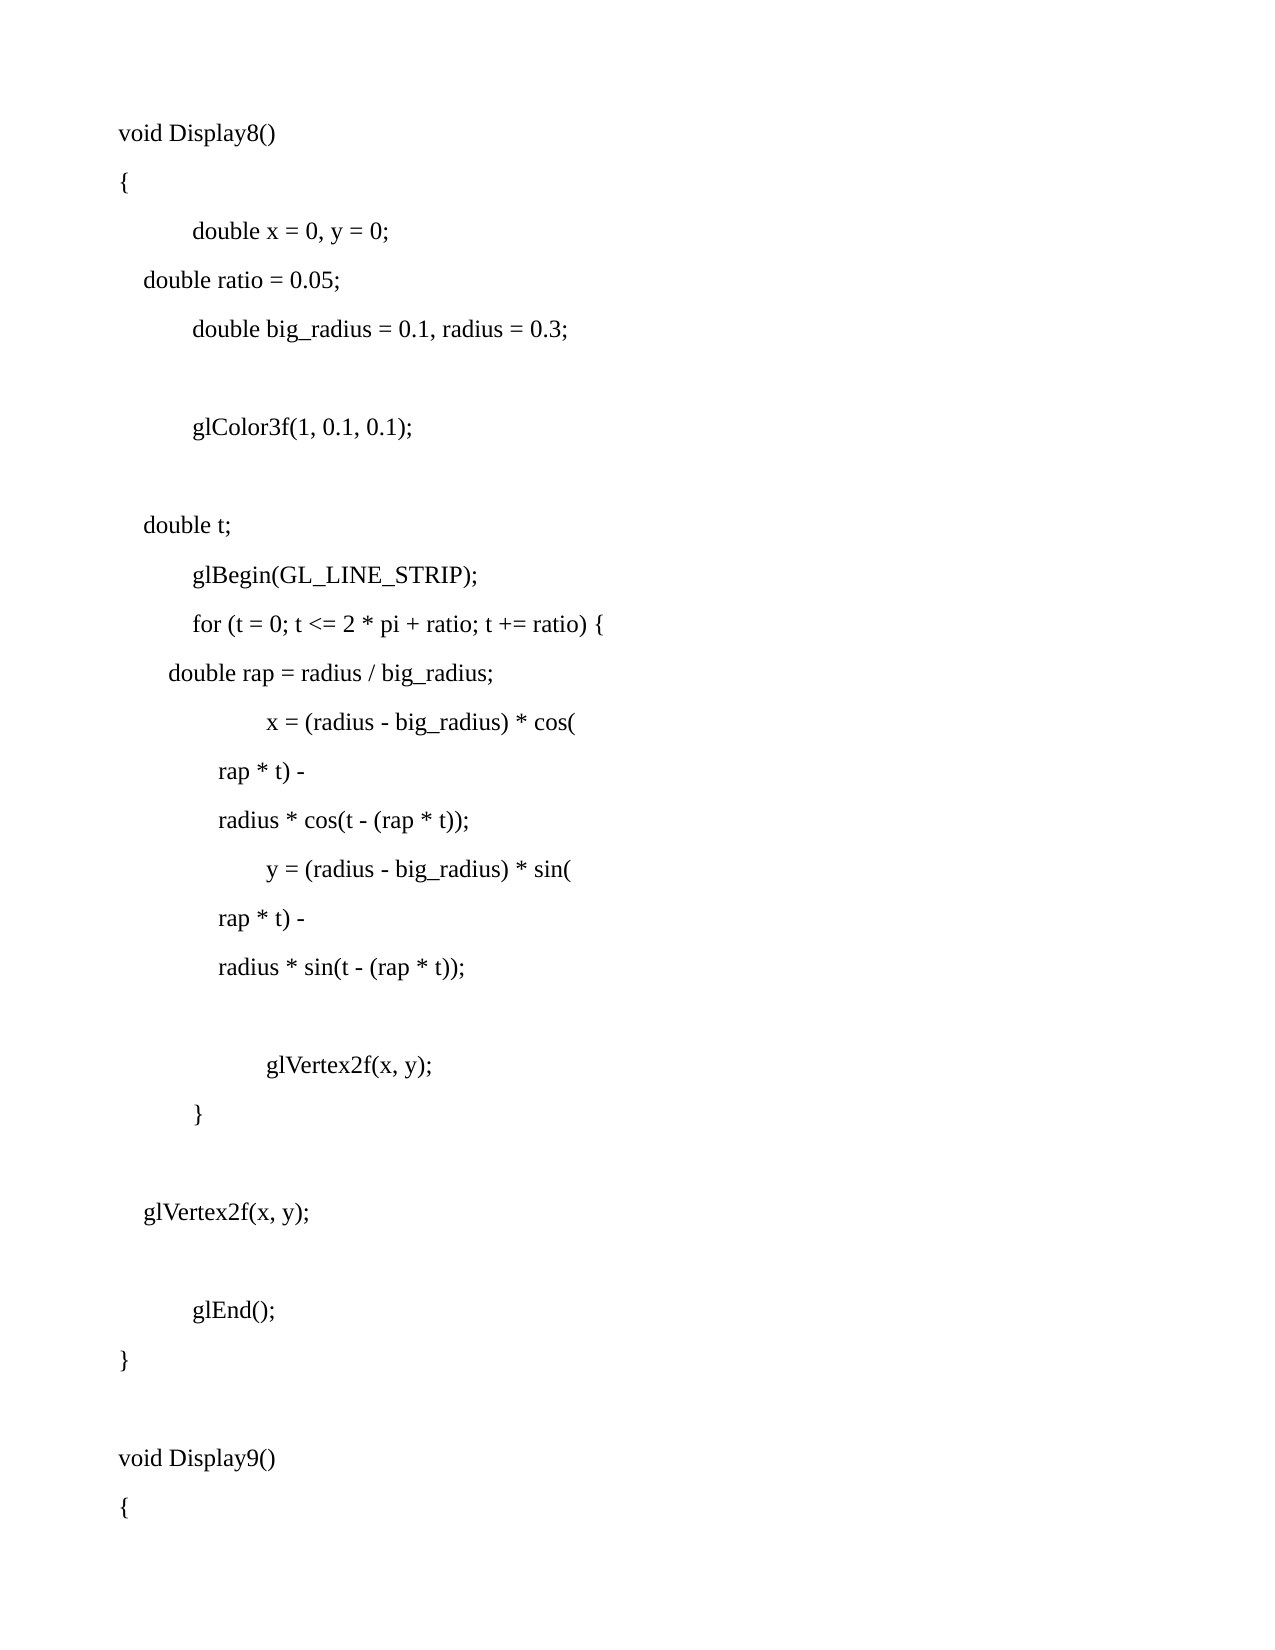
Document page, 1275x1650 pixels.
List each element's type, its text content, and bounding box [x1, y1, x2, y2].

text double ratio = 0.05; [118, 265, 1157, 294]
text double big_radius = 0.1, radius = 0.3; [118, 314, 1157, 343]
text glColor3f(1, 0.1, 0.1); [118, 412, 1157, 441]
text glVertex2f(x, y); [118, 1197, 1157, 1226]
text void Display8() [118, 118, 1157, 147]
text glVertex2f(x, y); [118, 1050, 1157, 1079]
text double rap = radius / big_radius; [118, 658, 1157, 687]
text void Display9() [118, 1443, 1157, 1472]
text glBegin(GL_LINE_STRIP); [118, 560, 1157, 588]
text rap * t) - [118, 756, 1157, 785]
text { [118, 1492, 1157, 1521]
text } [118, 1099, 1157, 1128]
text double x = 0, y = 0; [118, 216, 1157, 245]
text y = (radius - big_radius) * sin( [118, 854, 1157, 883]
text radius * cos(t - (rap * t)); [118, 805, 1157, 834]
text rap * t) - [118, 903, 1157, 932]
text x = (radius - big_radius) * cos( [118, 707, 1157, 736]
text glEnd(); [118, 1296, 1157, 1324]
text { [118, 167, 1157, 196]
text radius * sin(t - (rap * t)); [118, 952, 1157, 981]
text } [118, 1345, 1157, 1373]
text for (t = 0; t <= 2 * pi + ratio; t += ratio) { [118, 609, 1157, 637]
text double t; [118, 511, 1157, 539]
